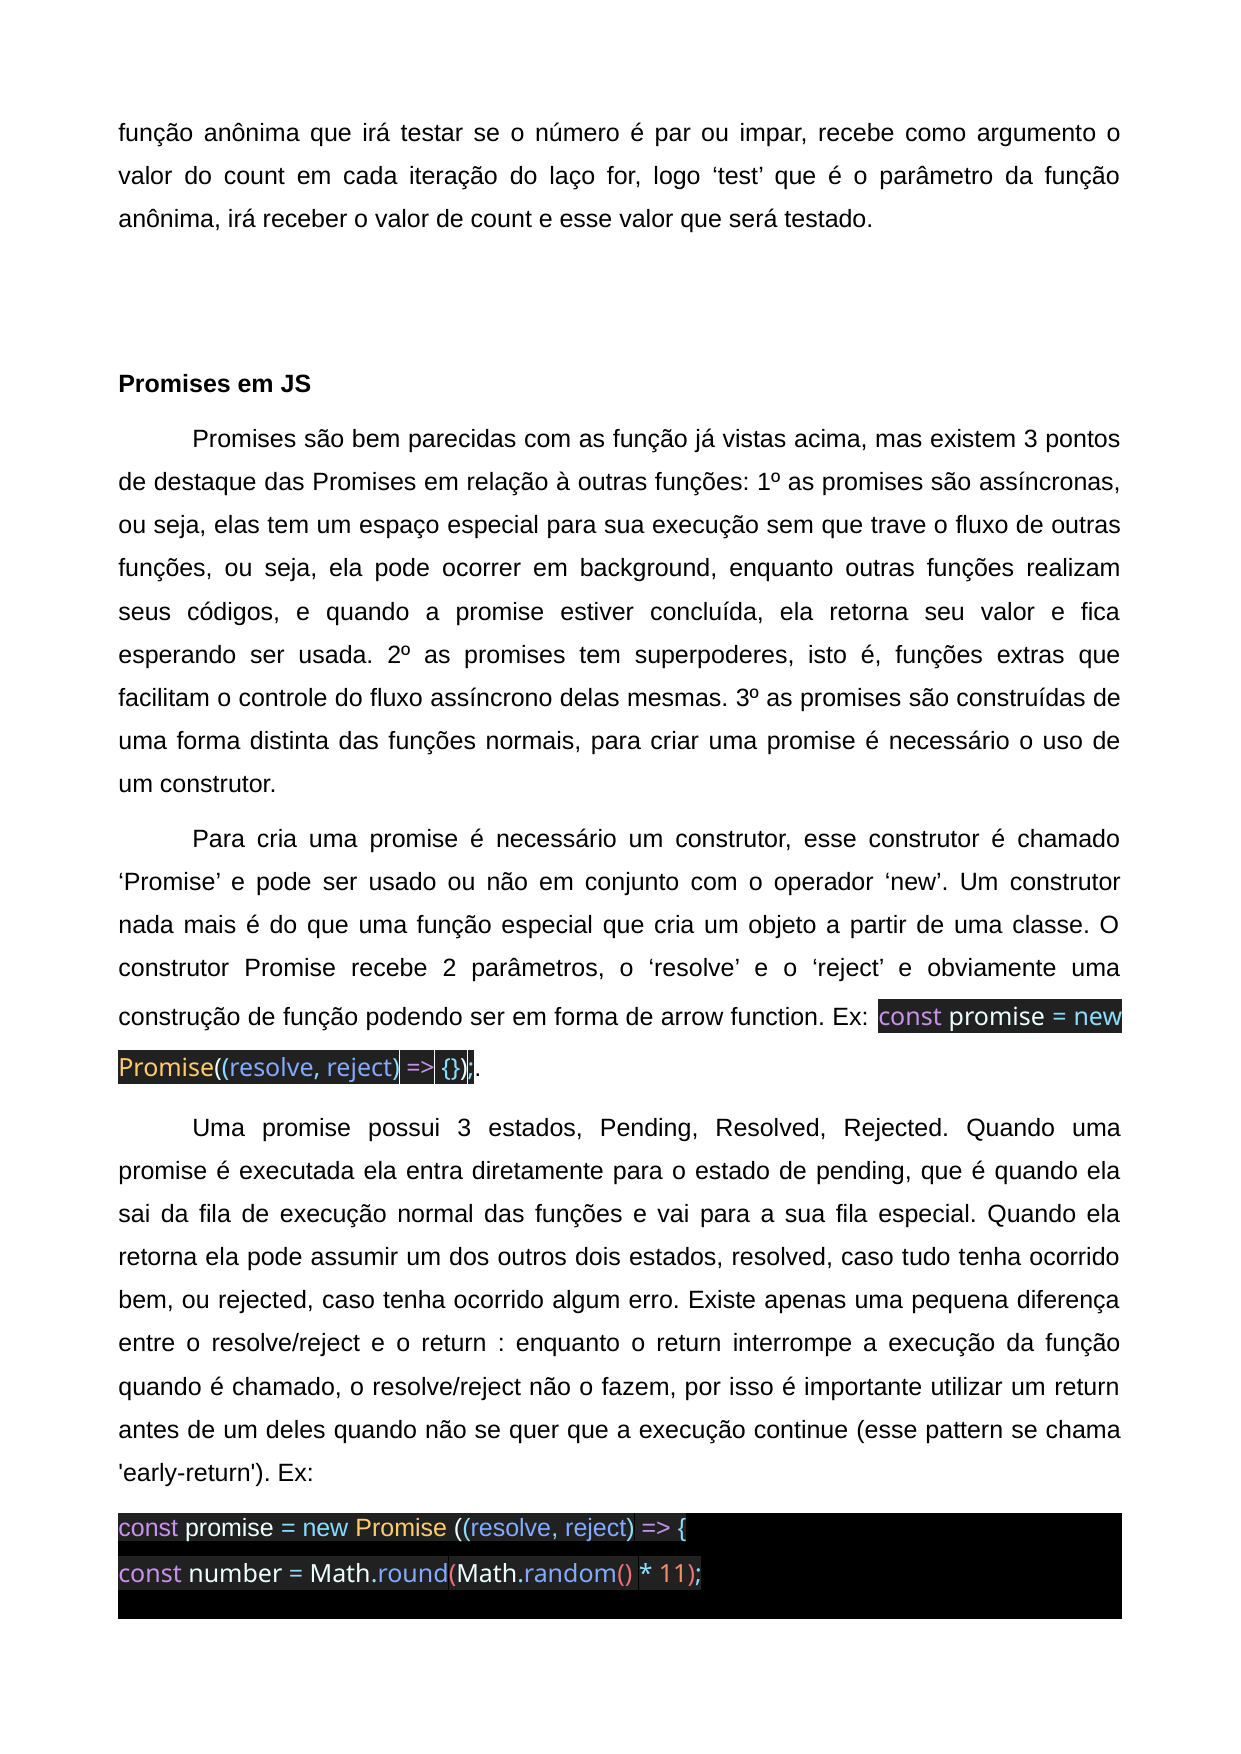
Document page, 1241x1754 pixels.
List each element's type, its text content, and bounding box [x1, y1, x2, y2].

text Uma promise possui 3 estados, Pending, Resolved, Rejected. Quando uma promise é executada ela entra diretamente para o estado de pending, que é quando ela sai da fila de execução normal das funções e vai para a sua fila especial. Quando ela retorna ela pode assumir um dos outros dois estados, resolved, caso tudo tenha ocorrido bem, ou rejected, caso tenha ocorrido algum erro. Existe apenas uma pequena diferença entre o resolve/reject e o return : enquanto o return interrompe a execução da função quando é chamado, o resolve/reject não o fazem, por isso é importante utilizar um return antes de um deles quando não se quer que a execução continue (esse pattern se chama 'early-return'). Ex: [118, 1113, 1122, 1487]
text const promise = new Promise ((resolve, reject) => { [118, 1513, 1122, 1541]
text função anônima que irá testar se o número é par ou impar, recebe como argumento o valor do count em cada iteração do laço for, logo ‘test’ que é o parâmetro da função anônima, irá receber o valor de count e esse valor que será testado. [118, 118, 1122, 233]
text Promises em JS [118, 369, 1122, 398]
text Para cria uma promise é necessário um construtor, esse construtor é chamado ‘Promise’ e pode ser usado ou não em conjunto com o operador ‘new’. Um construtor nada mais é do que uma função especial que cria um objeto a partir de uma classe. O construtor Promise recebe 2 parâmetros, o ‘resolve’ e o ‘reject’ e obviamente uma construção de função podendo ser em forma de arrow function. Ex: const promise = new Promise((resolve, reject) => {});. [118, 824, 1122, 1084]
text const number = Math.round(Math.random() * 11); [118, 1556, 1122, 1590]
text Promises são bem parecidas com as função já vistas acima, mas existem 3 pontos de destaque das Promises em relação à outras funções: 1º as promises são assíncronas, ou seja, elas tem um espaço especial para sua execução sem que trave o fluxo de outras funções, ou seja, ela pode ocorrer em background, enquanto outras funções realizam seus códigos, e quando a promise estiver concluída, ela retorna seu valor e fica esperando ser usada. 2º as promises tem superpoderes, isto é, funções extras que facilitam o controle do fluxo assíncrono delas mesmas. 3º as promises são construídas de uma forma distinta das funções normais, para criar uma promise é necessário o uso de um construtor. [118, 424, 1122, 798]
